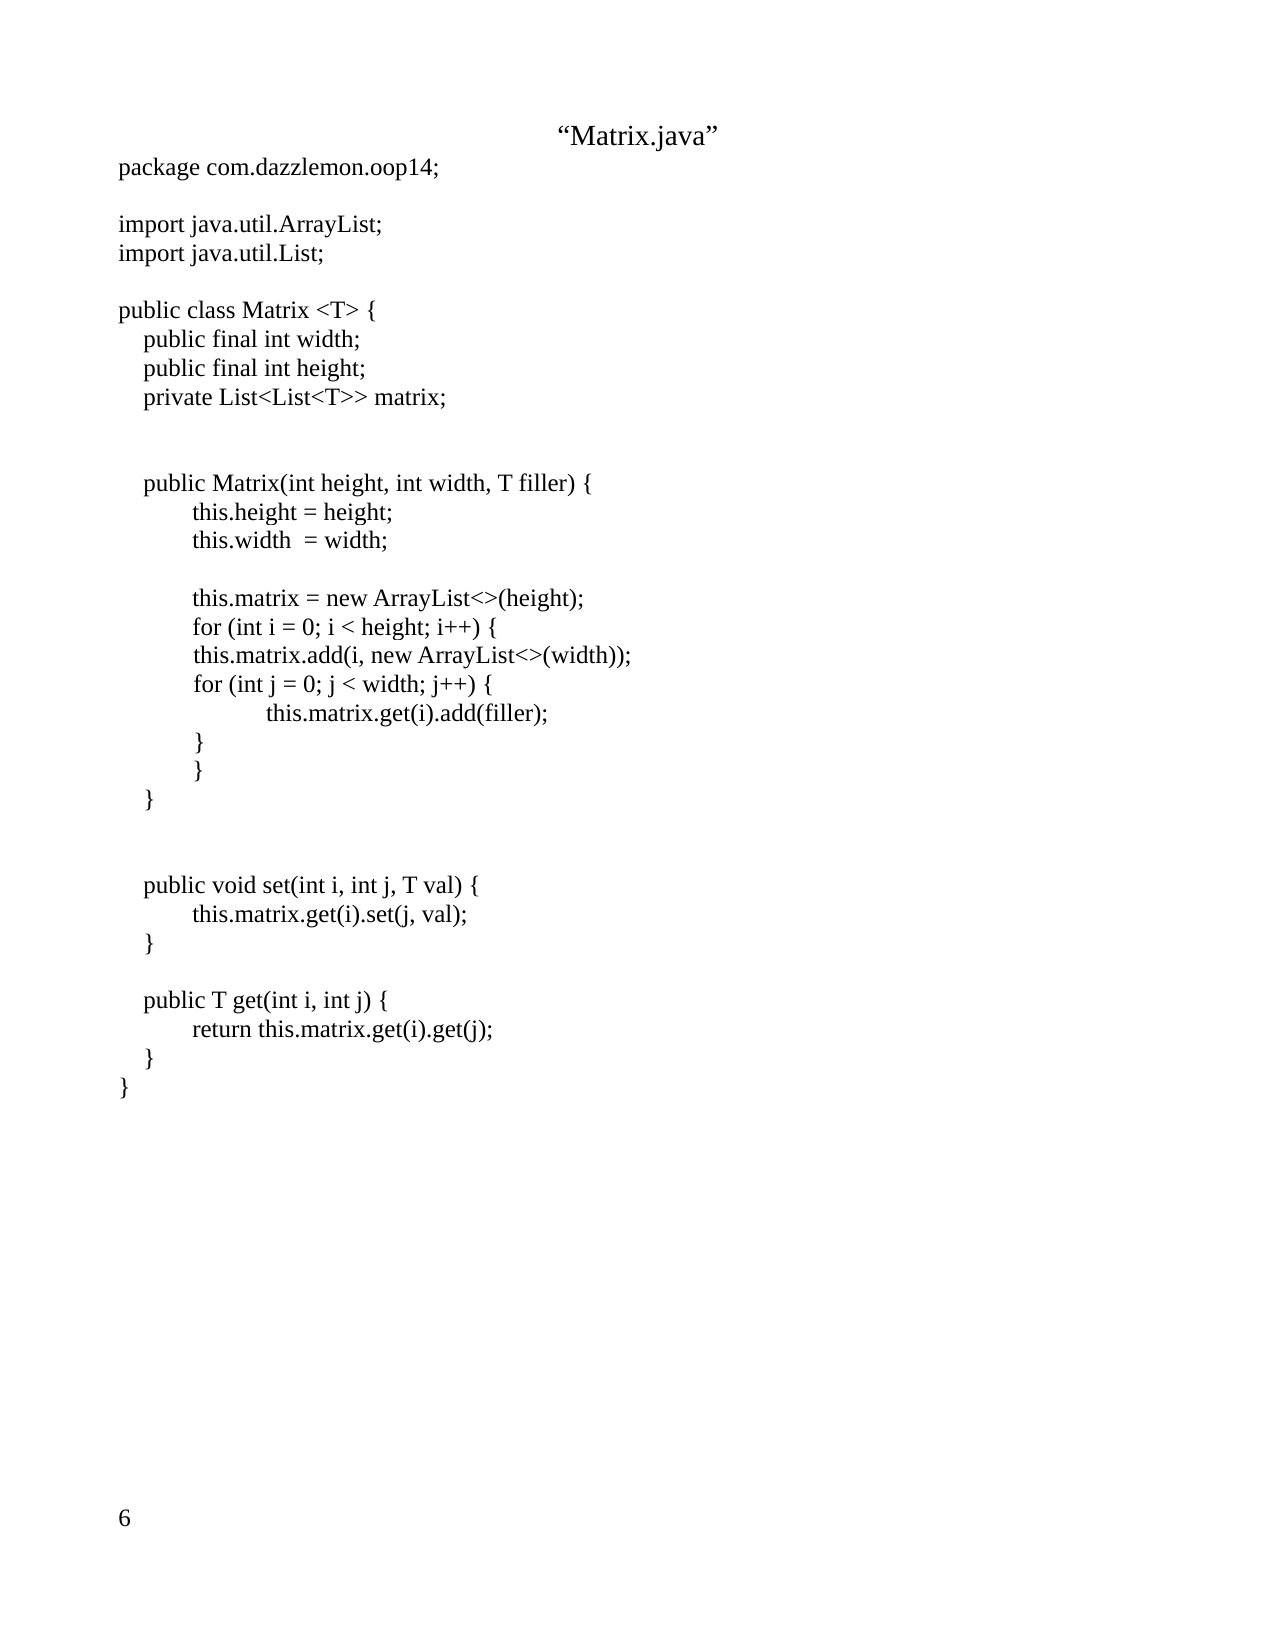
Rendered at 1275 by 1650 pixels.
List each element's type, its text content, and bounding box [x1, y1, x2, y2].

text public final int height; [118, 353, 1157, 382]
text } [118, 727, 1157, 755]
text } [118, 755, 1157, 784]
text this.height = height; [118, 497, 1157, 525]
text for (int i = 0; i < height; i++) { [118, 612, 1157, 640]
text } [118, 784, 1157, 813]
text } [118, 1072, 1157, 1100]
text this.matrix.add(i, new ArrayList<>(width)); [118, 640, 1157, 669]
text } [118, 1043, 1157, 1072]
text return this.matrix.get(i).get(j); [118, 1014, 1157, 1043]
text this.width = width; [118, 525, 1157, 554]
text package com.dazzlemon.oop14; [118, 152, 1157, 180]
text private List<List<T>> matrix; [118, 382, 1157, 410]
text “Matrix.java” [118, 118, 1157, 152]
text public T get(int i, int j) { [118, 985, 1157, 1014]
text this.matrix = new ArrayList<>(height); [118, 583, 1157, 612]
text for (int j = 0; j < width; j++) { [118, 669, 1157, 698]
text public final int width; [118, 324, 1157, 353]
text this.matrix.get(i).add(filler); [118, 698, 1157, 727]
text import java.util.List; [118, 238, 1157, 267]
text } [118, 928, 1157, 957]
text public class Matrix <T> { [118, 295, 1157, 324]
text public Matrix(int height, int width, T filler) { [118, 468, 1157, 497]
text this.matrix.get(i).set(j, val); [118, 899, 1157, 928]
text import java.util.ArrayList; [118, 209, 1157, 238]
text public void set(int i, int j, T val) { [118, 870, 1157, 899]
